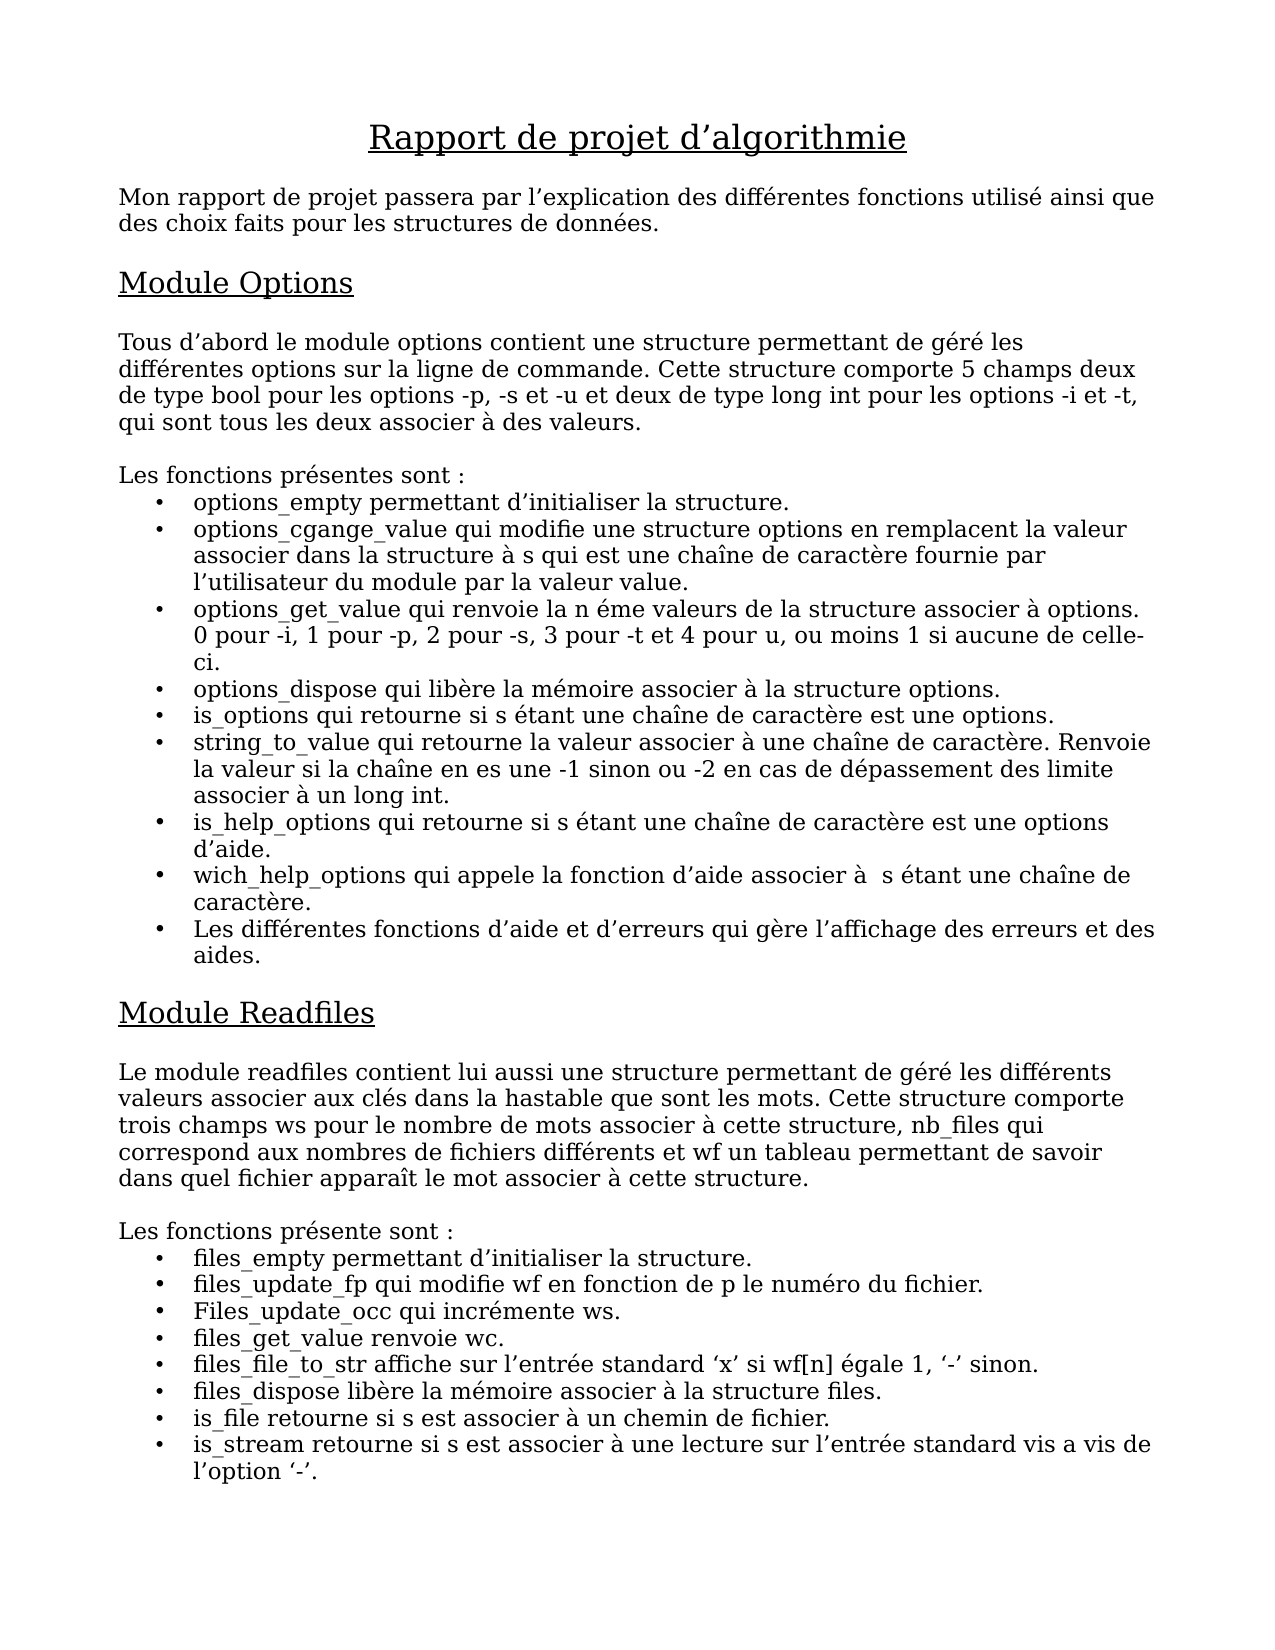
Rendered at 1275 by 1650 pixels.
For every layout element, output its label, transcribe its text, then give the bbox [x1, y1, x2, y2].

list 0 pour -i, 1 pour -p, 2 pour -s, 3 pour -t et 4 pour u, ou moins 1 si aucune de celle-ci. [156, 623, 1157, 676]
list files_file_to_str affiche sur l’entrée standard ‘x’ si wf[n] égale 1, ‘-’ sinon. [156, 1352, 1157, 1378]
text Module Readfiles [118, 996, 1157, 1030]
list files_dispose libère la mémoire associer à la structure files. [156, 1378, 1157, 1405]
list options_get_value qui renvoie la n éme valeurs de la structure associer à options. [156, 596, 1157, 623]
text Rapport de projet d’algorithmie [118, 118, 1157, 157]
text Les fonctions présente sont : [118, 1218, 1157, 1245]
list wich_help_options qui appele la fonction d’aide associer à s étant une chaîne de caractère. [156, 863, 1157, 916]
list options_cgange_value qui modifie une structure options en remplacent la valeur associer dans la structure à s qui est une chaîne de caractère fournie par l’utilisateur du module par la valeur value. [156, 516, 1157, 596]
list is_help_options qui retourne si s étant une chaîne de caractère est une options d’aide. [156, 809, 1157, 863]
text Les fonctions présentes sont : [118, 463, 1157, 489]
list Files_update_occ qui incrémente ws. [156, 1298, 1157, 1325]
list Les différentes fonctions d’aide et d’erreurs qui gère l’affichage des erreurs et des aides. [156, 916, 1157, 969]
list files_update_fp qui modifie wf en fonction de p le numéro du fichier. [156, 1272, 1157, 1298]
list options_dispose qui libère la mémoire associer à la structure options. [156, 676, 1157, 703]
text Tous d’abord le module options contient une structure permettant de géré les différentes options sur la ligne de commande. Cette structure comporte 5 champs deux de type bool pour les options -p, -s et -u et deux de type long int pour les options -i et -t, qui sont tous les deux associer à des valeurs. [118, 329, 1157, 436]
list files_empty permettant d’initialiser la structure. [156, 1245, 1157, 1272]
list is_file retourne si s est associer à un chemin de fichier. [156, 1405, 1157, 1432]
list string_to_value qui retourne la valeur associer à une chaîne de caractère. Renvoie la valeur si la chaîne en es une -1 sinon ou -2 en cas de dépassement des limite associer à un long int. [156, 729, 1157, 809]
list is_stream retourne si s est associer à une lecture sur l’entrée standard vis a vis de l’option ‘-’. [156, 1432, 1157, 1485]
text Module Options [118, 266, 1157, 300]
text Mon rapport de projet passera par l’explication des différentes fonctions utilisé ainsi que des choix faits pour les structures de données. [118, 184, 1157, 237]
list options_empty permettant d’initialiser la structure. [156, 489, 1157, 516]
text Le module readfiles contient lui aussi une structure permettant de géré les différents valeurs associer aux clés dans la hastable que sont les mots. Cette structure comporte trois champs ws pour le nombre de mots associer à cette structure, nb_files qui correspond aux nombres de fichiers différents et wf un tableau permettant de savoir dans quel fichier apparaît le mot associer à cette structure. [118, 1059, 1157, 1192]
list files_get_value renvoie wc. [156, 1325, 1157, 1352]
list is_options qui retourne si s étant une chaîne de caractère est une options. [156, 703, 1157, 729]
